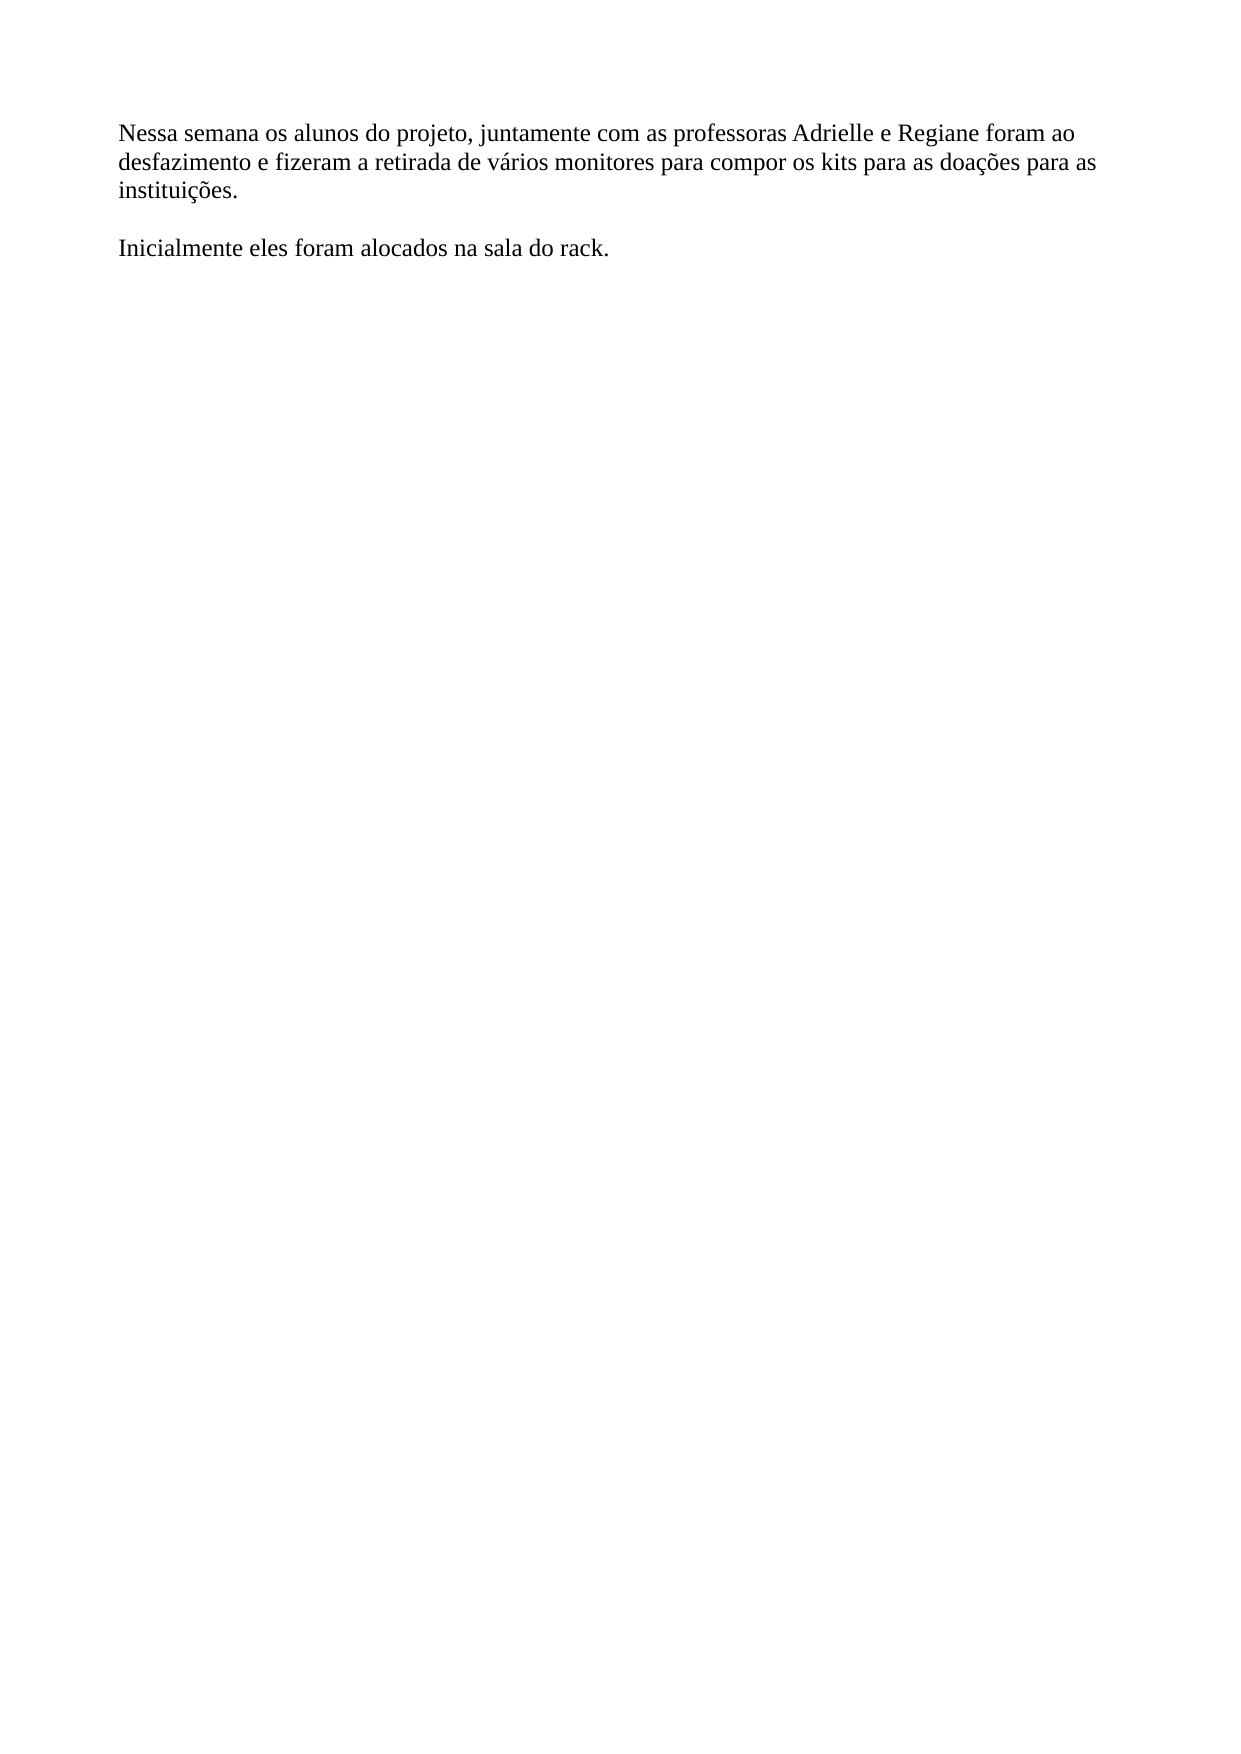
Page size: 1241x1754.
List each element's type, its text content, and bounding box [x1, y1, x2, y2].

text Inicialmente eles foram alocados na sala do rack. [118, 233, 1122, 262]
text Nessa semana os alunos do projeto, juntamente com as professoras Adrielle e Regiane foram ao desfazimento e fizeram a retirada de vários monitores para compor os kits para as doações para as instituições. [118, 118, 1122, 204]
